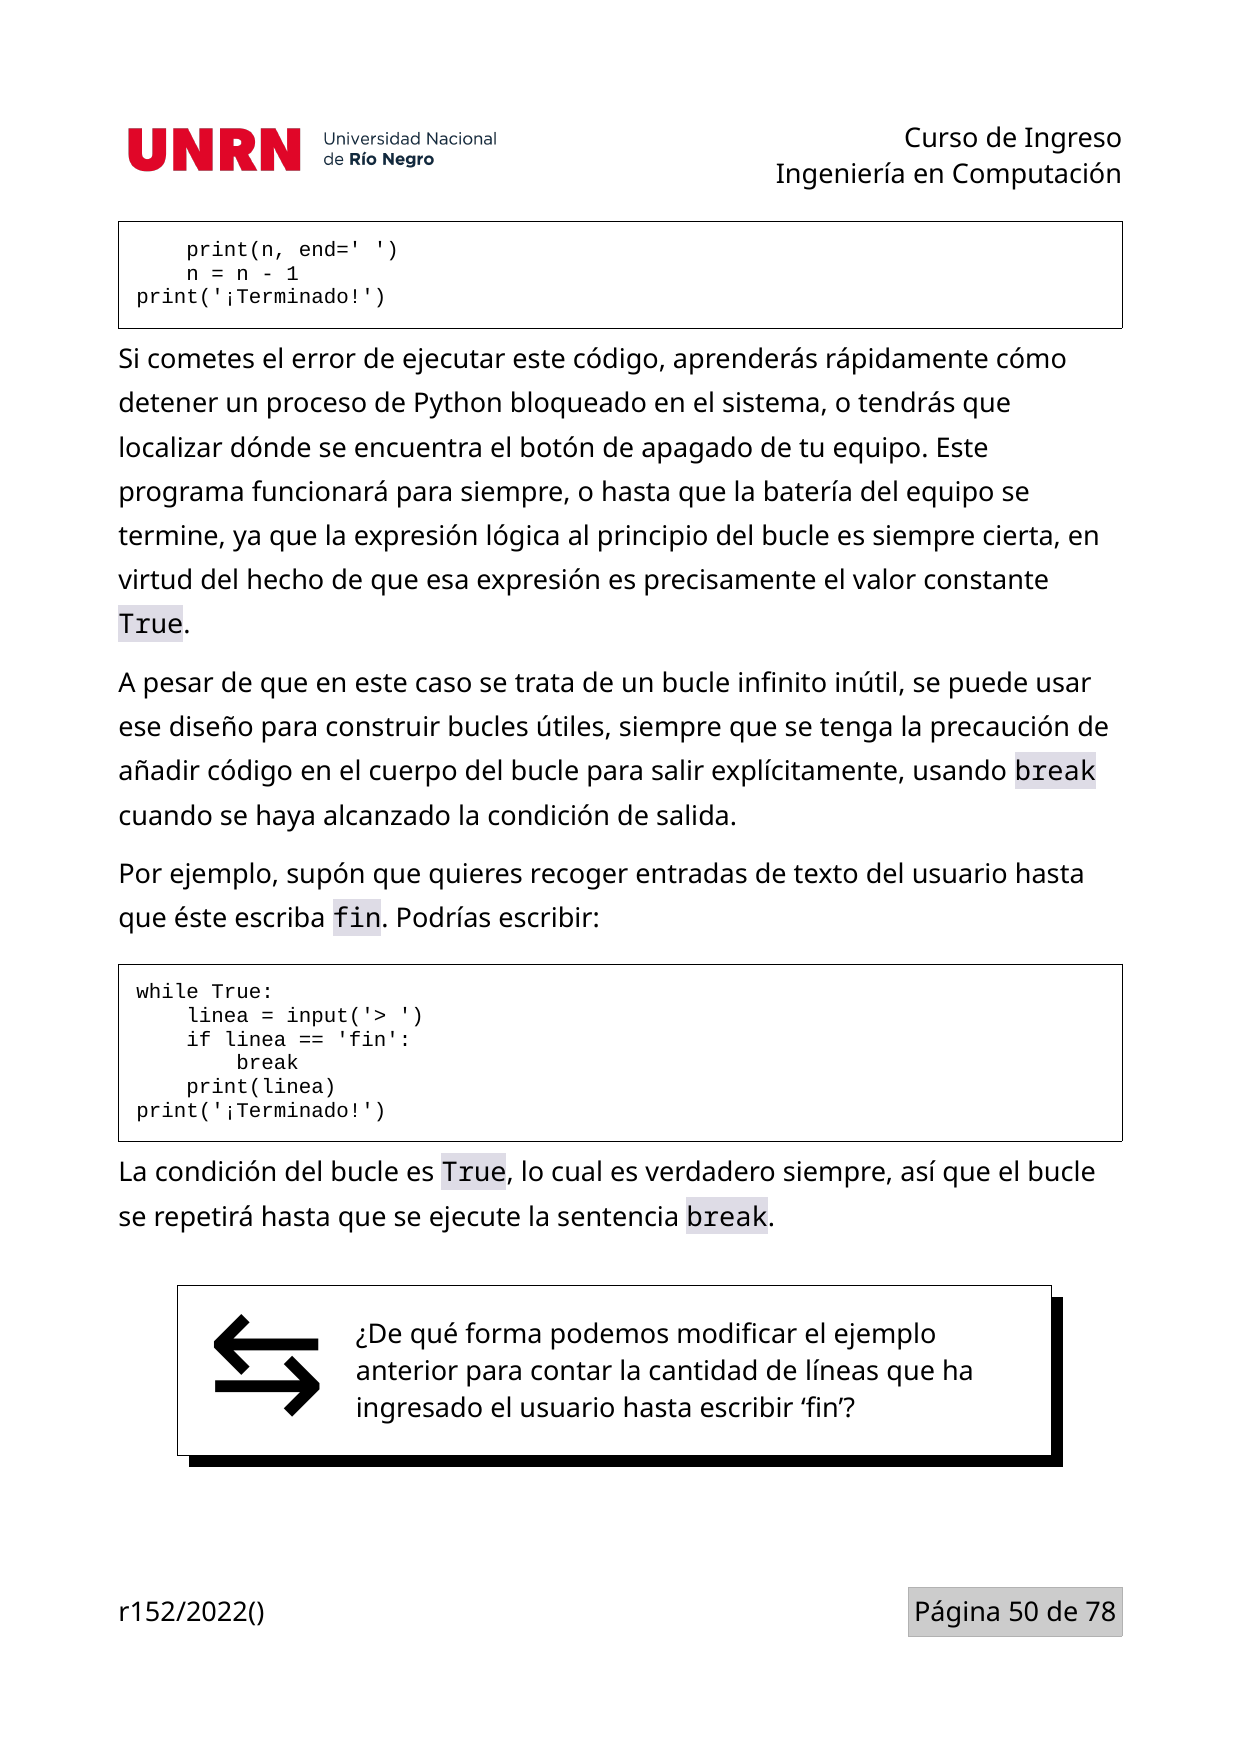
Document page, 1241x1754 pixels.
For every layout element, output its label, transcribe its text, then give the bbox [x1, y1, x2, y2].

text Por ejemplo, supón que quieres recoger entradas de texto del usuario hasta que éste escriba fin. Podrías escribir: [118, 855, 1122, 936]
text n = n - 1 [119, 245, 1122, 269]
text A pesar de que en este caso se trata de un bucle infinito inútil, se puede usar ese diseño para construir bucles útiles, siempre que se tenga la precaución de añadir código en el cuerpo del bucle para salir explícitamente, usando break cuando se haya alcanzado la condición de salida. [118, 663, 1122, 833]
text linea = input('> ') [119, 987, 1122, 1011]
text La condición del bucle es True, lo cual es verdadero siempre, así que el bucle se repetirá hasta que se ejecute la sentencia break. [118, 1153, 1122, 1234]
text break [119, 1034, 1122, 1058]
text print(n, end=' ') [119, 222, 1122, 245]
text print(linea) [119, 1058, 1122, 1082]
text ⇆¿De qué forma podemos modificar el ejemplo anterior para contar la cantidad de líneas que ha ingresado el usuario hasta escribir ‘fin’? [178, 1286, 1051, 1455]
text Si cometes el error de ejecutar este código, aprenderás rápidamente cómo detener un proceso de Python bloqueado en el sistema, o tendrás que localizar dónde se encuentra el botón de apagado de tu equipo. Este programa funcionará para siempre, o hasta que la batería del equipo se termine, ya que la expresión lógica al principio del bucle es siempre cierta, en virtud del hecho de que esa expresión es precisamente el valor constante True. [118, 340, 1122, 642]
text print('¡Terminado!') [119, 1082, 1122, 1141]
text if linea == 'fin': [119, 1011, 1122, 1034]
text print('¡Terminado!') [119, 269, 1122, 328]
text while True: [119, 965, 1122, 987]
picture [118, 118, 505, 180]
